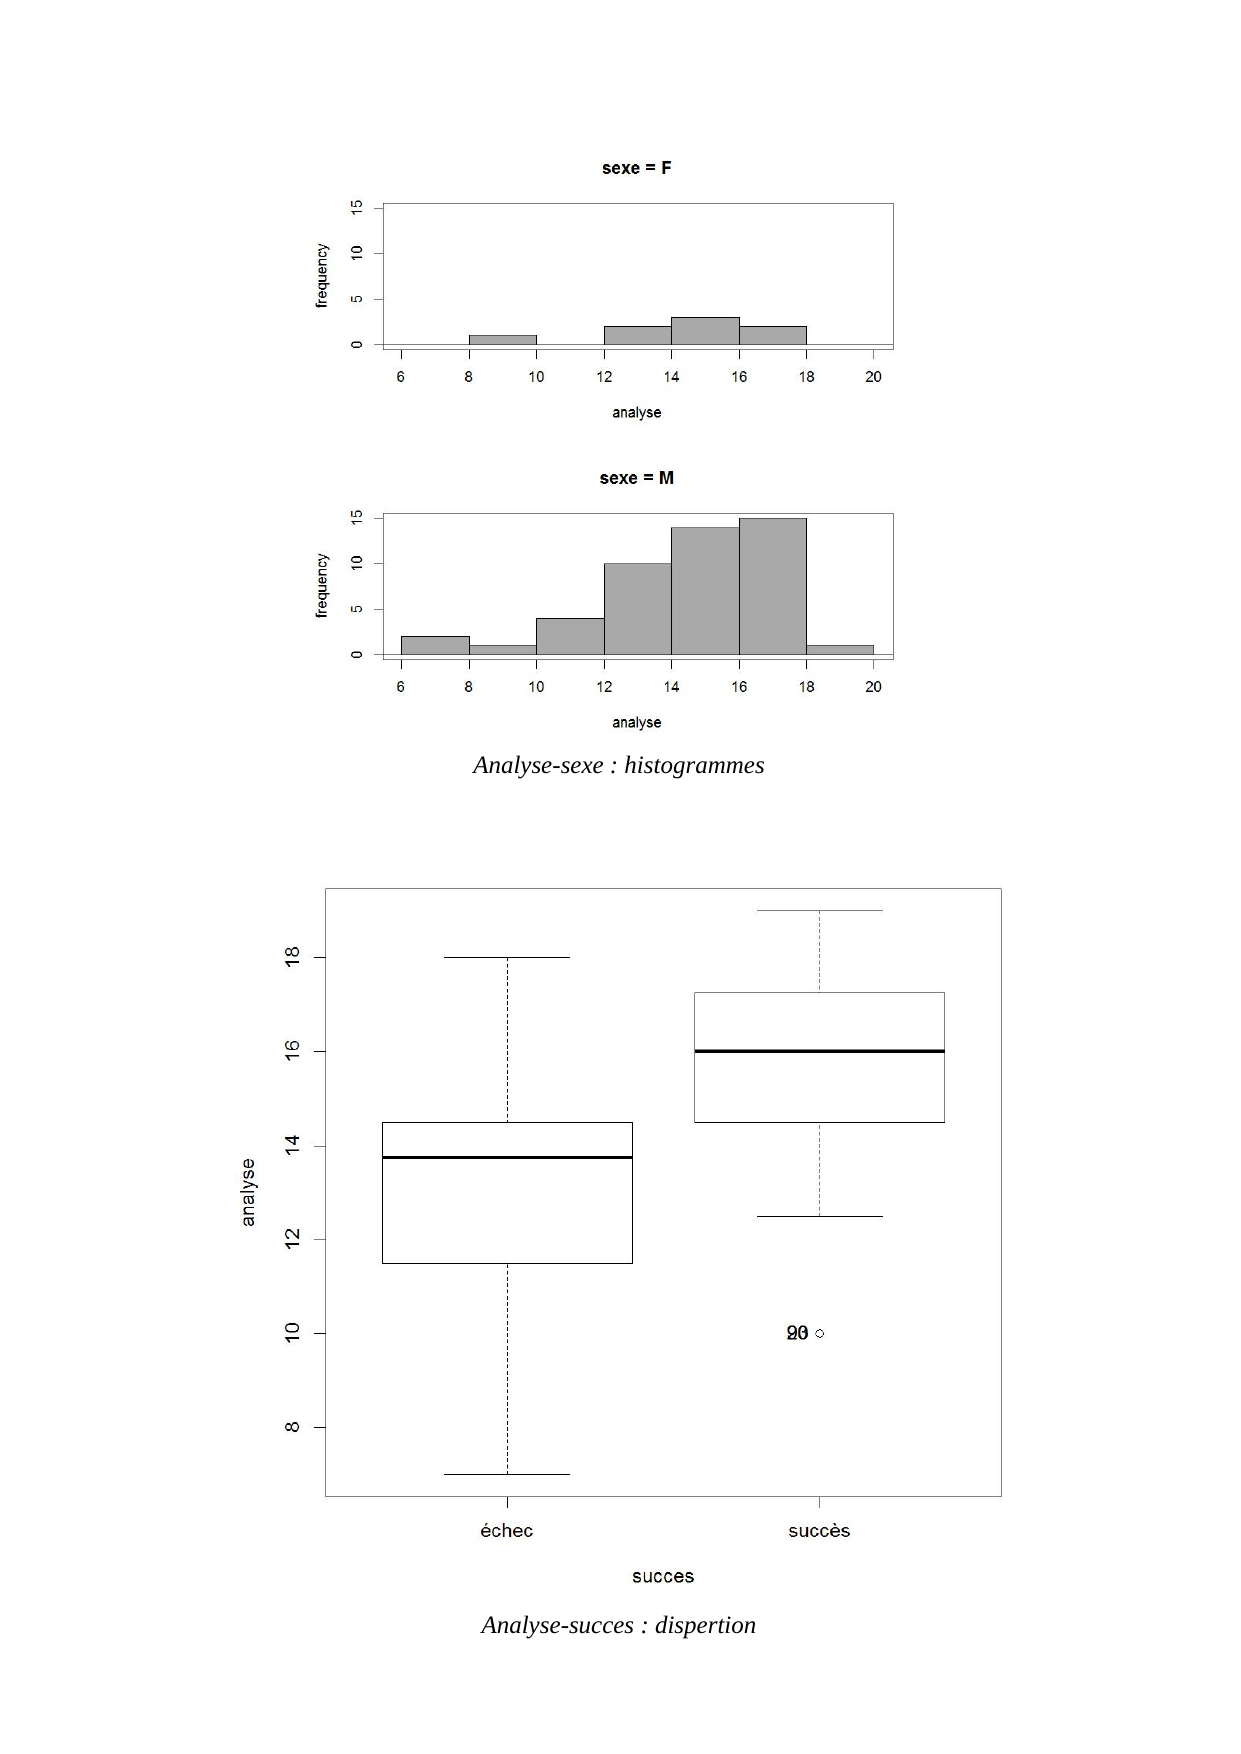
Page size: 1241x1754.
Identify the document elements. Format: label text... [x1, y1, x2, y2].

picture [310, 130, 930, 750]
text Analyse-succes : dispertion [234, 1611, 1007, 1639]
text Analyse-sexe : histogrammes [310, 750, 930, 779]
picture [233, 878, 1007, 1611]
